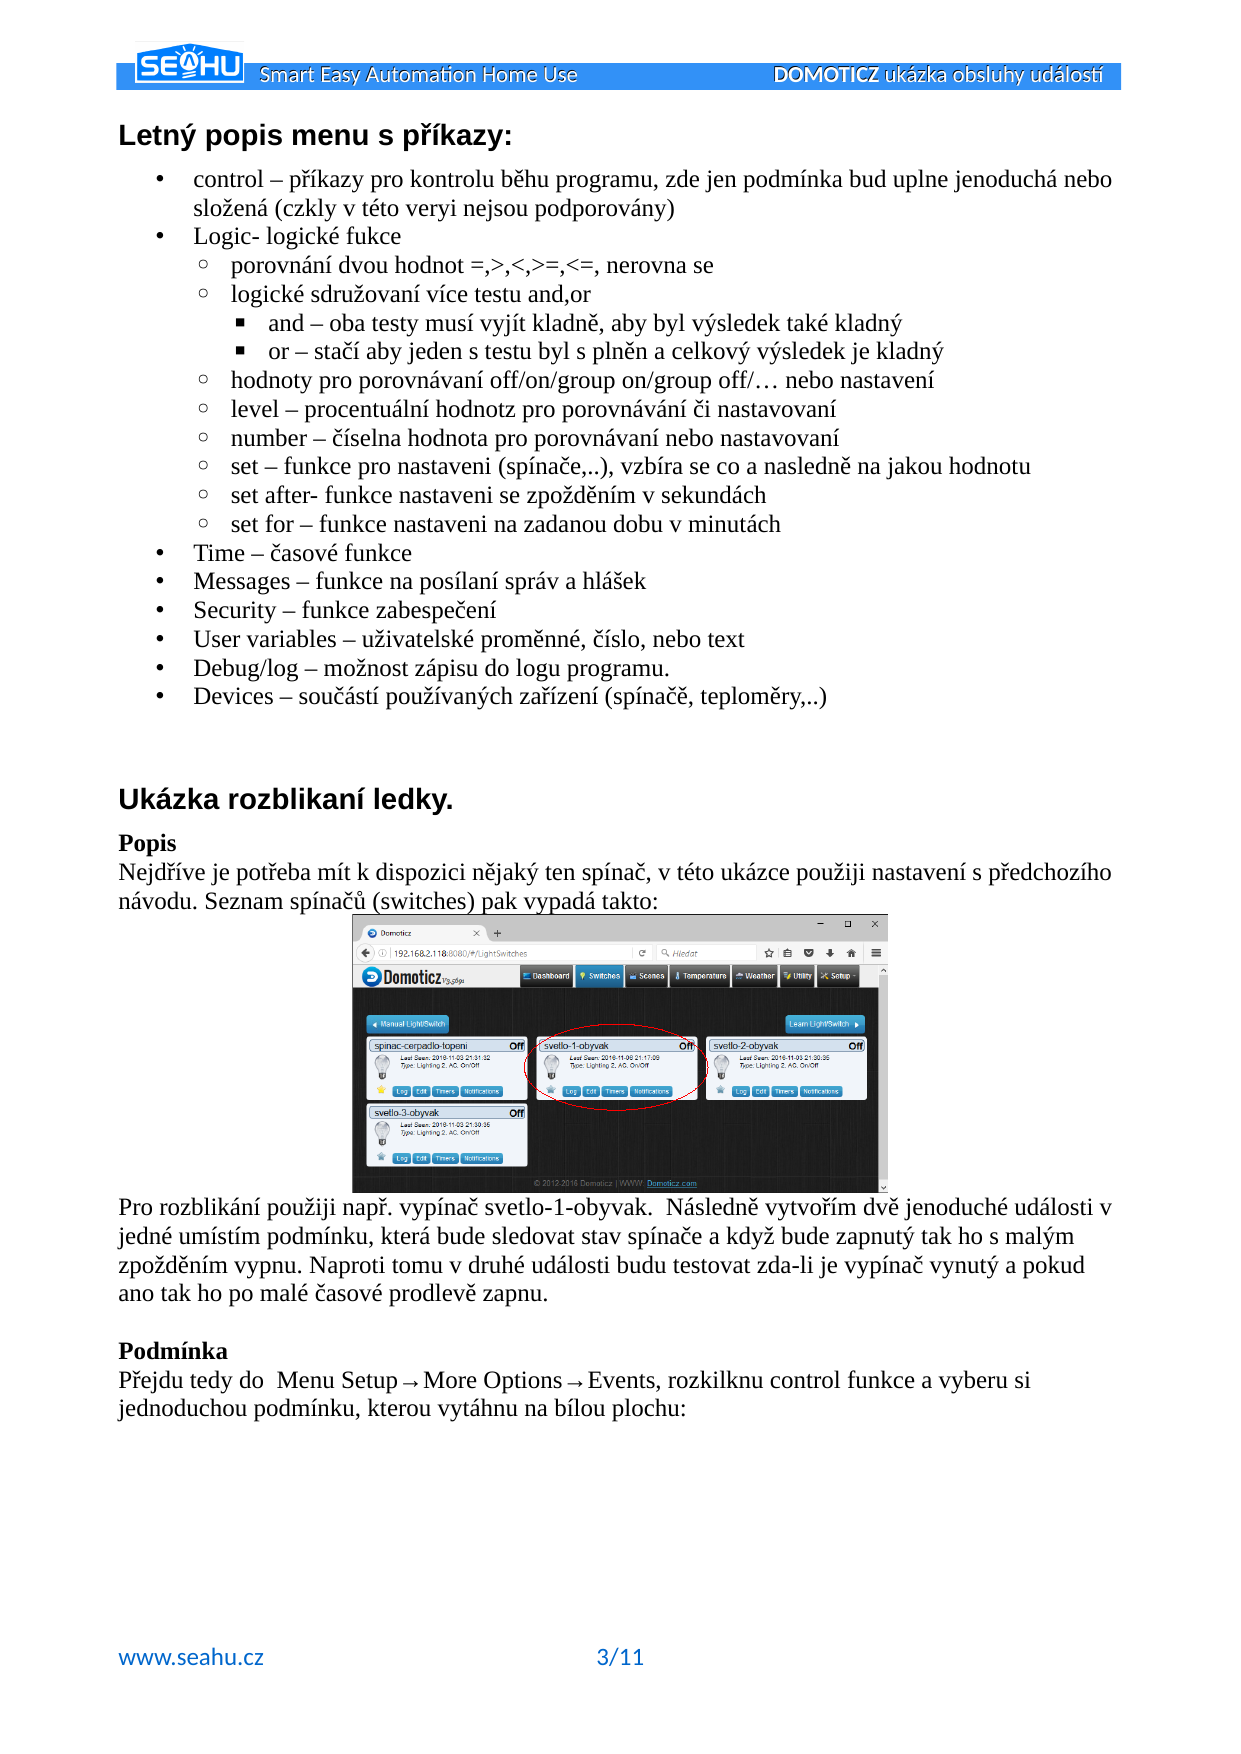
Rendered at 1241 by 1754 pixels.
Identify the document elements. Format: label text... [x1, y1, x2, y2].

text Přejdu tedy do Menu Setup→More Options→Events, rozkilknu control funkce a vyberu si jednoduchou podmínku, kterou vytáhnu na bílou plochu: [118, 1365, 1122, 1422]
text Podmínka [118, 1336, 1122, 1365]
list or – stačí aby jeden s testu byl s plněn a celkový výsledek je kladný [231, 336, 1122, 365]
list Debug/log – možnost zápisu do logu programu. [156, 653, 1122, 681]
list control – příkazy pro kontrolu běhu programu, zde jen podmínka bud uplne jenoduchá nebo složená (czkly v této veryi nejsou podporovány) [156, 164, 1122, 221]
subtitle Letný popis menu s příkazy: [118, 118, 1122, 151]
list porovnání dvou hodnot =,>,<,>=,<=, nerovna se [193, 250, 1122, 279]
list Security – funkce zabespečení [156, 595, 1122, 624]
text Nejdříve je potřeba mít k dispozici nějaký ten spínač, v této ukázce použiji nastavení s předchozího návodu. Seznam spínačů (switches) pak vypadá takto: [118, 857, 1122, 915]
list set – funkce pro nastaveni (spínače,..), vzbíra se co a nasledně na jakou hodnotu [193, 451, 1122, 480]
list set for – funkce nastaveni na zadanou dobu v minutách [193, 509, 1122, 538]
list and – oba testy musí vyjít kladně, aby byl výsledek také kladný [231, 308, 1122, 336]
subtitle Ukázka rozblikaní ledky. [118, 782, 1122, 816]
picture [352, 914, 888, 1193]
list set after- funkce nastaveni se zpožděním v sekundách [193, 480, 1122, 509]
text Pro rozblikání použiji např. vypínač svetlo-1-obyvak. Následně vytvořím dvě jenoduché události v jedné umístím podmínku, která bude sledovat stav spínače a když bude zapnutý tak ho s malým zpožděním vypnu. Naproti tomu v druhé události budu testovat zda-li je vypínač vynutý a pokud ano tak ho po malé časové prodlevě zapnu. [118, 915, 1122, 1307]
list hodnoty pro porovnávaní off/on/group on/group off/… nebo nastavení [193, 365, 1122, 394]
list logické sdružovaní více testu and,or [193, 279, 1122, 308]
list Devices – součástí používaných zařízení (spínačě, teploměry,..) [156, 681, 1122, 710]
picture [135, 41, 245, 83]
list Time – časové funkce [156, 538, 1122, 566]
text Popis [118, 828, 1122, 857]
list User variables – uživatelské proměnné, číslo, nebo text [156, 624, 1122, 653]
list number – číselna hodnota pro porovnávaní nebo nastavovaní [193, 423, 1122, 451]
list Logic- logické fukce [156, 221, 1122, 250]
list Messages – funkce na posílaní správ a hlášek [156, 566, 1122, 595]
list level – procentuální hodnotz pro porovnávání či nastavovaní [193, 394, 1122, 423]
